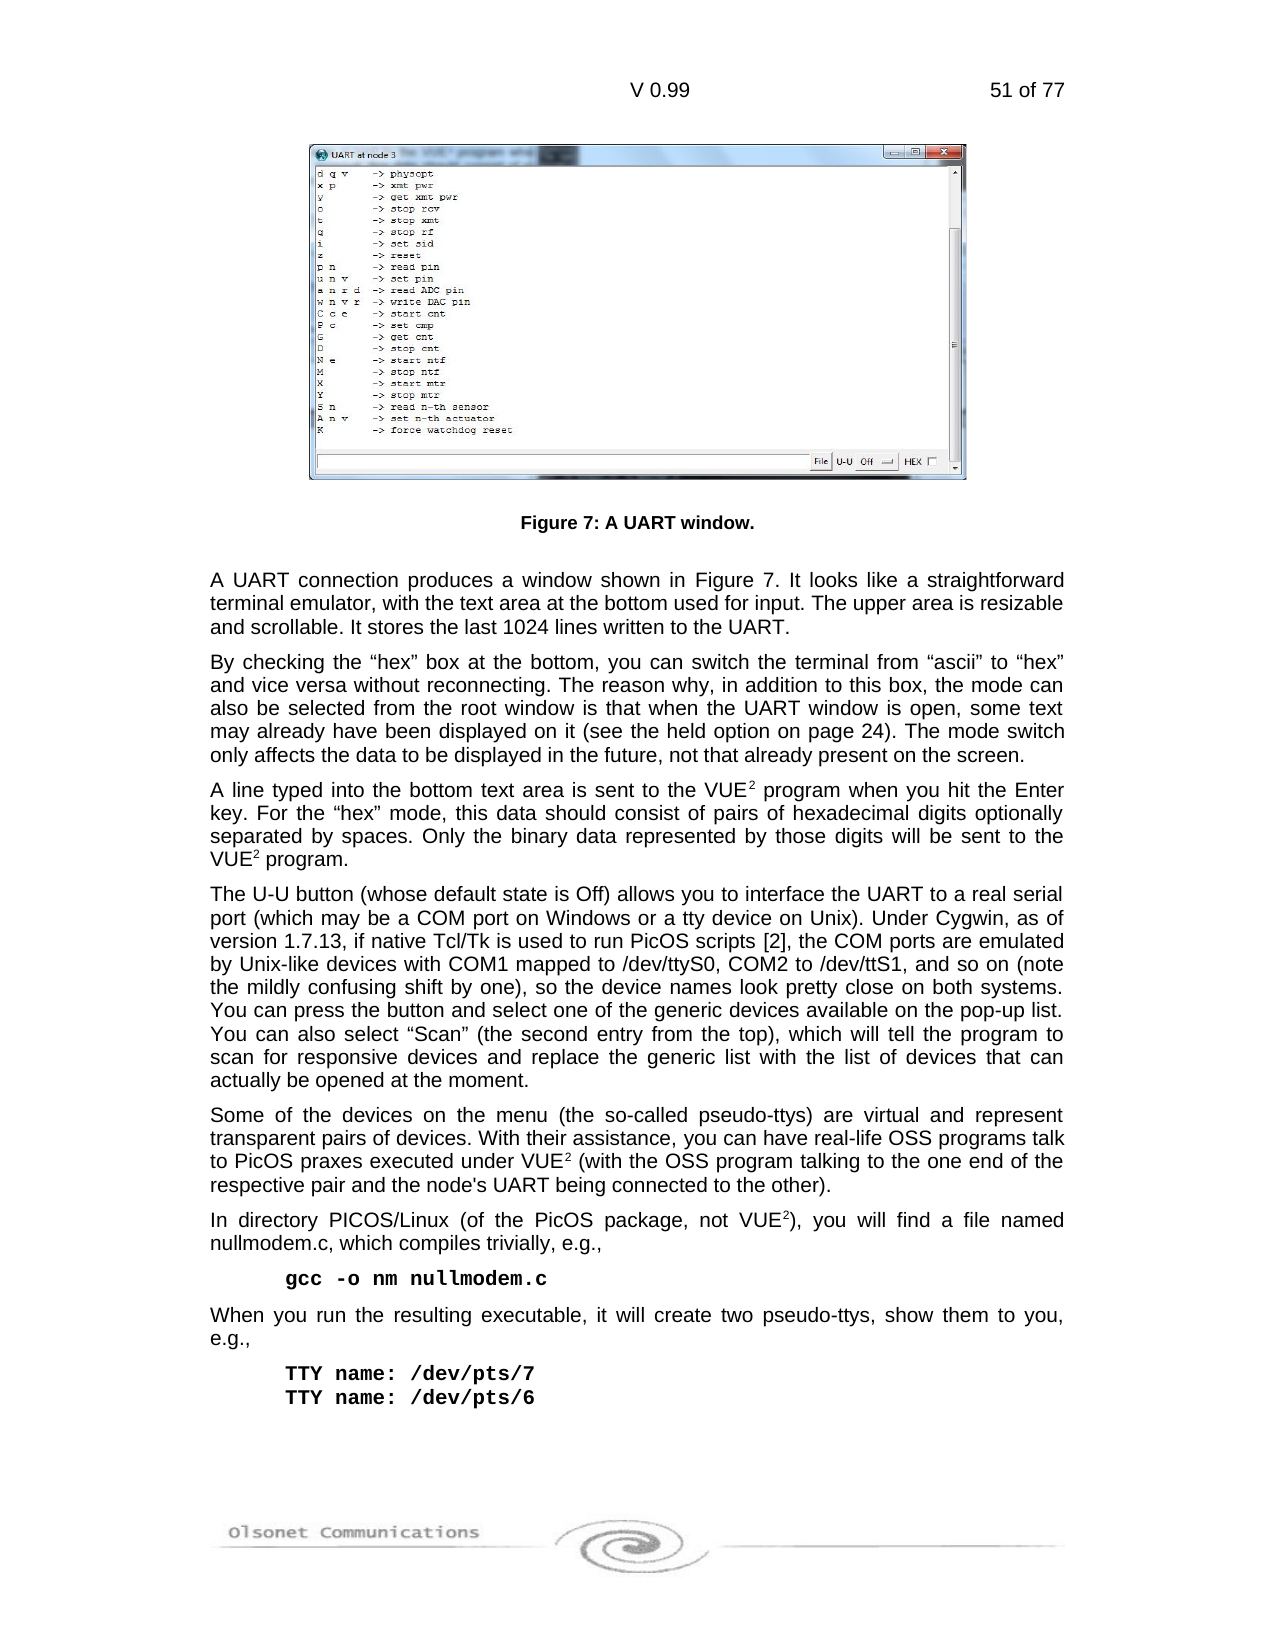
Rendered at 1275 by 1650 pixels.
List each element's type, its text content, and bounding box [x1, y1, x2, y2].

text Figure 7: A UART window. [309, 513, 966, 534]
text The U-U button (whose default state is Off) allows you to interface the UART to a real serial port (which may be a COM port on Windows or a tty device on Unix). Under Cygwin, as of version 1.7.13, if native Tcl/Tk is used to run PicOS scripts [2], the COM ports are emulated by Unix-like devices with COM1 mapped to /dev/ttyS0, COM2 to /dev/ttS1, and so on (note the mildly confusing shift by one), so the device names look pretty close on both systems. You can press the button and select one of the generic devices available on the pop-up list. You can also select “Scan” (the second entry from the top), which will tell the program to scan for responsive devices and replace the generic list with the list of devices that can actually be opened at the moment. [210, 883, 1065, 1092]
text Some of the devices on the menu (the so-called pseudo-ttys) are virtual and represent transparent pairs of devices. With their assistance, you can have real-life OSS programs talk to PicOS praxes executed under VUE2 (with the OSS program talking to the one end of the respective pair and the node's UART being connected to the other). [210, 1104, 1065, 1197]
text A line typed into the bottom text area is sent to the VUE2 program when you hit the Enter key. For the “hex” mode, this data should consist of pairs of hexadecimal digits optionally separated by spaces. Only the binary data represented by those digits will be sent to the VUE2 program. [210, 778, 1065, 871]
text gcc -o nm nullmodem.c [210, 1267, 1065, 1292]
picture [309, 144, 967, 480]
text In directory PICOS/Linux (of the PicOS package, not VUE2), you will find a file named nullmodem.c, which compiles trivially, e.g., [210, 1208, 1065, 1255]
text A UART connection produces a window shown in Figure 7. It looks like a straightforward terminal emulator, with the text area at the bottom used for input. The upper area is resizable and scrollable. It stores the last 1024 lines written to the UART. [210, 569, 1065, 638]
text TTY name: /dev/pts/6 [210, 1387, 1065, 1410]
picture [210, 1504, 1065, 1596]
text TTY name: /dev/pts/7 [210, 1362, 1065, 1387]
text By checking the “hex” box at the bottom, you can switch the terminal from “ascii” to “hex” and vice versa without reconnecting. The reason why, in addition to this box, the mode can also be selected from the root window is that when the UART window is open, some text may already have been displayed on it (see the held option on page 24). The mode switch only affects the data to be displayed in the future, not that already present on the screen. [210, 650, 1065, 766]
text When you run the resulting executable, it will create two pseudo-ttys, show them to you, e.g., [210, 1303, 1065, 1350]
